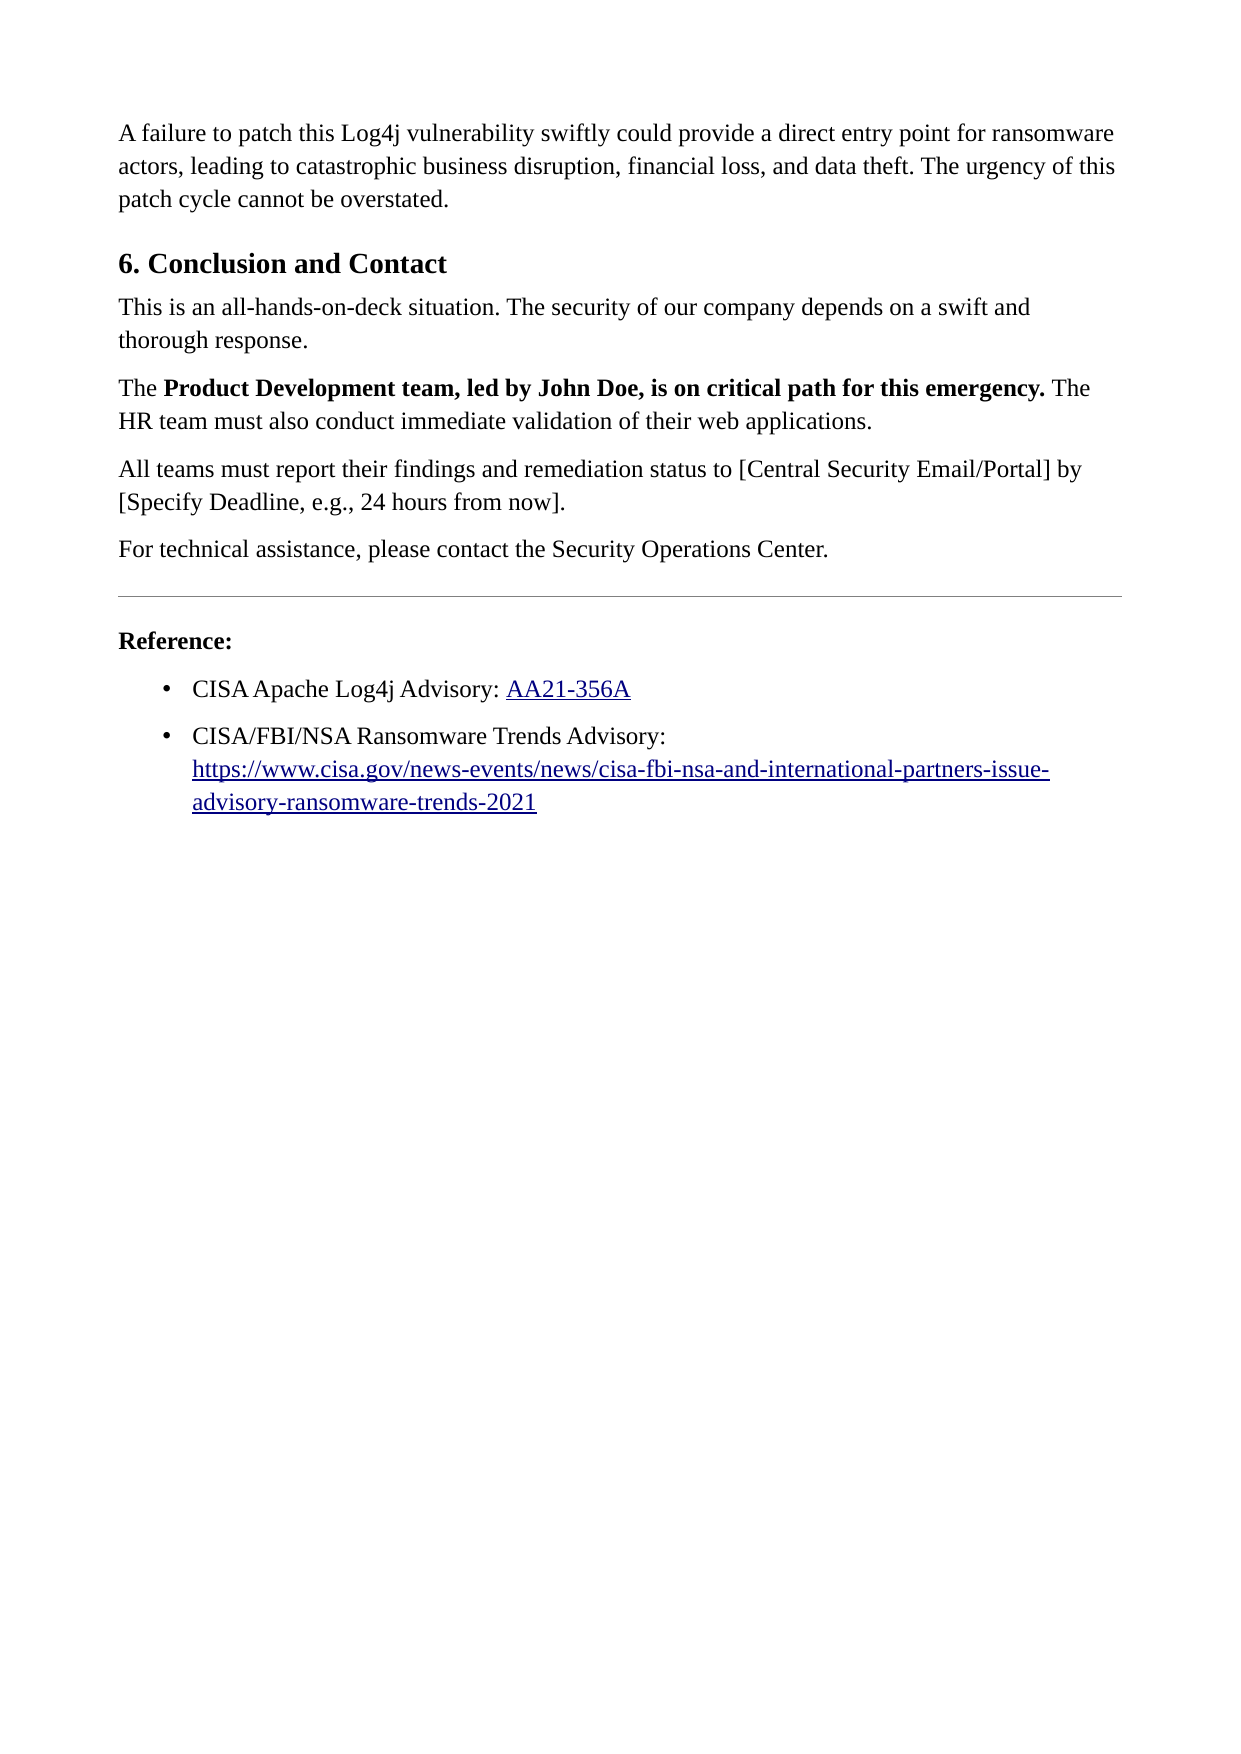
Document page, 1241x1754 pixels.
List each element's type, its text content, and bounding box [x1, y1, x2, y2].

list CISA/FBI/NSA Ransomware Trends Advisory: https://www.cisa.gov/news-events/news/cisa-fbi-nsa-and-international-partners-issue-advisory-ransomware-trends-2021 [162, 721, 1122, 816]
text This is an all-hands-on-deck situation. The security of our company depends on a swift and thorough response. [118, 292, 1122, 354]
text A failure to patch this Log4j vulnerability swiftly could provide a direct entry point for ransomware actors, leading to catastrophic business disruption, financial loss, and data theft. The urgency of this patch cycle cannot be overstated. [118, 118, 1122, 213]
text The Product Development team, led by John Doe, is on critical path for this emergency. The HR team must also conduct immediate validation of their web applications. [118, 373, 1122, 435]
list CISA Apache Log4j Advisory: AA21-356A [162, 674, 1122, 702]
text All teams must report their findings and remediation status to [Central Security Email/Portal] by [Specify Deadline, e.g., 24 hours from now]. [118, 454, 1122, 515]
subtitle 6. Conclusion and Contact [118, 246, 1122, 280]
text Reference: [118, 626, 1122, 655]
text For technical assistance, please contact the Security Operations Center. [118, 534, 1122, 563]
